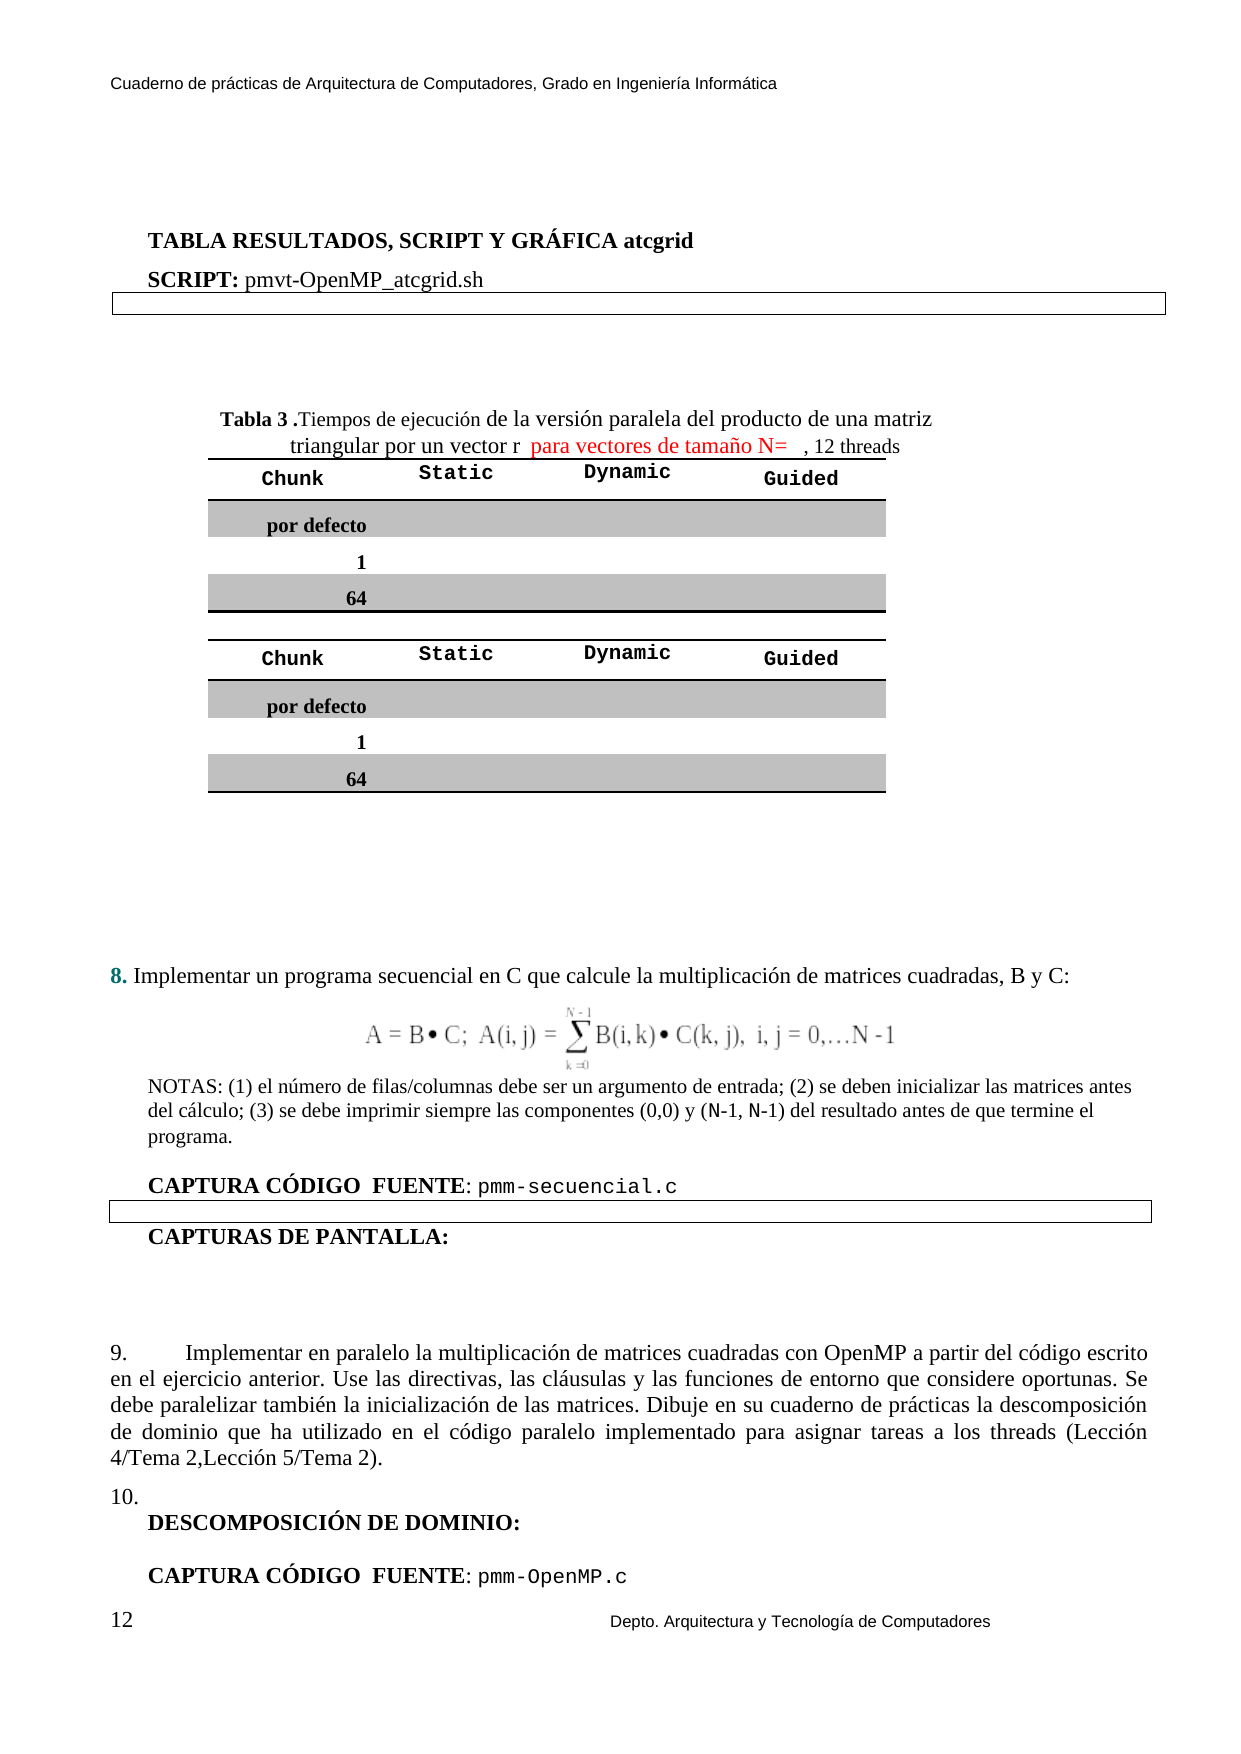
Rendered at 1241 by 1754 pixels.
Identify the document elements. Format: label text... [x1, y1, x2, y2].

list 8. Implementar un programa secuencial en C que calcule la multiplicación de matrices cuadradas, B y C: [110, 962, 1150, 989]
table_cell [716, 681, 886, 718]
text TABLA RESULTADOS, SCRIPT Y GRÁFICA atcgrid [148, 227, 1150, 253]
table_cell [378, 574, 539, 610]
table_cell [539, 754, 716, 791]
table_header Tiempos de ejecución de la versión paralela del producto de una matriz triangular por un vector r para vectores de tamaño N= , 12 threads [110, 381, 967, 458]
table_cell [378, 718, 539, 754]
table_cell 64 [208, 574, 378, 610]
table_cell 64 [208, 754, 378, 791]
table_cell por defecto [208, 501, 378, 537]
table_cell 1 [208, 537, 378, 574]
table_header Guided [716, 460, 886, 498]
text CAPTURAS DE PANTALLA: [148, 1223, 1150, 1249]
table_cell [716, 718, 886, 754]
table_cell [378, 681, 539, 718]
table_cell [716, 754, 886, 791]
table_header Chunk [208, 641, 378, 679]
table_cell [716, 537, 886, 574]
text CAPTURA CÓDIGO FUENTE: pmm-secuencial.c [148, 1172, 1150, 1200]
table_cell [378, 754, 539, 791]
table_cell [539, 537, 716, 574]
list SCRIPT: pmvt-OpenMP_atcgrid.sh [147, 266, 1150, 292]
table_cell [378, 537, 539, 574]
table_cell [716, 574, 886, 610]
table_header [110, 1201, 1151, 1222]
table_cell [539, 718, 716, 754]
table_cell 1 [208, 718, 378, 754]
text DESCOMPOSICIÓN DE DOMINIO: [148, 1509, 1150, 1536]
table_header Chunk [208, 460, 378, 498]
table_cell por defecto [208, 681, 378, 718]
table_header Dynamic [539, 641, 716, 679]
text CAPTURA CÓDIGO FUENTE: pmm-OpenMP.c [148, 1562, 1150, 1589]
table_cell [378, 501, 539, 537]
table_cell [716, 501, 886, 537]
table_cell [539, 501, 716, 537]
table_header Guided [716, 641, 886, 679]
table_header [110, 639, 967, 819]
table_header [113, 293, 1165, 314]
table_cell [539, 574, 716, 610]
list Implementar en paralelo la multiplicación de matrices cuadradas con OpenMP a partir del código escrito en el ejercicio anterior. Use las directivas, las cláusulas y las funciones de entorno que considere oportunas. Se debe paralelizar también la inicialización de las matrices. Dibuje en su cuaderno de prácticas la descomposición de dominio que ha utilizado en el código paralelo implementado para asignar tareas a los threads (Lección 4/Tema 2,Lección 5/Tema 2). [110, 1339, 1150, 1470]
table_cell [539, 681, 716, 718]
table_header Static [378, 460, 539, 498]
table_header Static [378, 641, 539, 679]
table_header Dynamic [539, 460, 716, 498]
table_cell [110, 458, 967, 639]
text NOTAS: (1) el número de filas/columnas debe ser un argumento de entrada; (2) se deben inicializar las matrices antes del cálculo; (3) se debe imprimir siempre las componentes (0,0) y (N-1, N-1) del resultado antes de que termine el programa. [148, 1074, 1150, 1148]
